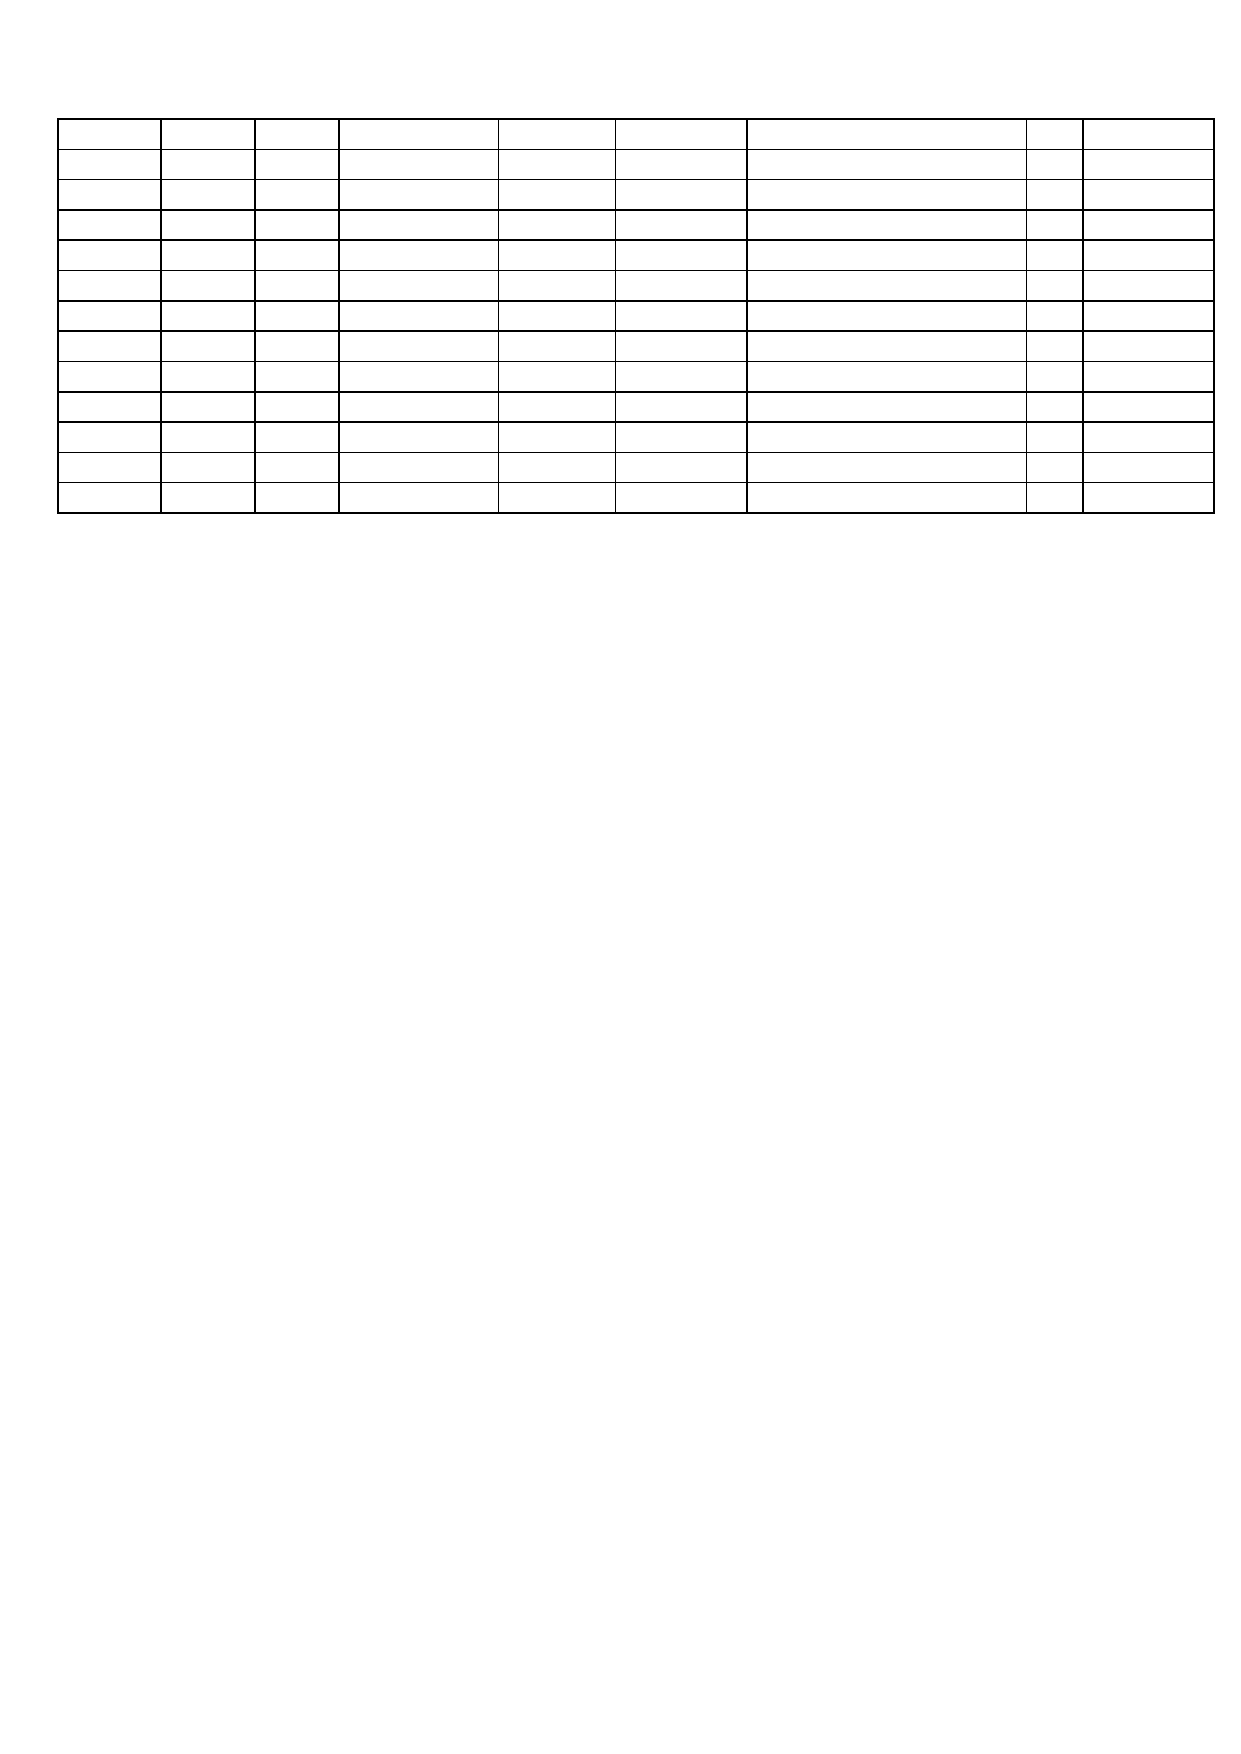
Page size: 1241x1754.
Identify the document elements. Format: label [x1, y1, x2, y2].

table_cell [1084, 332, 1213, 361]
table_cell [256, 180, 338, 209]
table_cell [1084, 423, 1213, 452]
table_cell [1027, 332, 1082, 361]
table_cell [616, 362, 746, 391]
table_cell [59, 180, 160, 209]
table_cell [748, 483, 1026, 512]
table_cell [1084, 393, 1213, 421]
table_cell [499, 423, 615, 452]
table_cell [340, 332, 498, 361]
table_cell [748, 150, 1026, 179]
table_cell [748, 302, 1026, 330]
table_cell [162, 180, 254, 209]
table_cell [256, 302, 338, 330]
table_cell [162, 211, 254, 239]
table_cell [256, 211, 338, 239]
table_cell [256, 241, 338, 270]
table_cell [162, 302, 254, 330]
table_cell [1084, 120, 1213, 148]
table_cell [499, 332, 615, 361]
table_cell [748, 332, 1026, 361]
table_cell [256, 271, 338, 300]
table_cell [1084, 180, 1213, 209]
table_cell [256, 453, 338, 482]
table_cell [499, 150, 615, 179]
table_cell [1027, 120, 1082, 148]
table_cell [59, 483, 160, 512]
table_cell [59, 211, 160, 239]
table_cell [340, 241, 498, 270]
table_cell [616, 302, 746, 330]
table_cell [1084, 453, 1213, 482]
table_cell [340, 453, 498, 482]
table_cell [1027, 483, 1082, 512]
table_cell [162, 393, 254, 421]
table_cell [162, 423, 254, 452]
table_cell [59, 362, 160, 391]
table_cell [748, 211, 1026, 239]
table_cell [340, 362, 498, 391]
table_cell [616, 271, 746, 300]
table_cell [1084, 271, 1213, 300]
table_cell [499, 241, 615, 270]
table_cell [616, 120, 746, 148]
table_cell [499, 393, 615, 421]
table_cell [340, 211, 498, 239]
table_cell [1084, 302, 1213, 330]
table_cell [499, 483, 615, 512]
table_cell [1027, 211, 1082, 239]
table_cell [162, 453, 254, 482]
table_cell [748, 423, 1026, 452]
table_cell [616, 180, 746, 209]
table_cell [59, 423, 160, 452]
table_cell [616, 332, 746, 361]
table_cell [616, 211, 746, 239]
table_cell [1027, 180, 1082, 209]
table_cell [1027, 453, 1082, 482]
table_cell [256, 150, 338, 179]
table_cell [1027, 241, 1082, 270]
table_cell [748, 241, 1026, 270]
table_cell [162, 120, 254, 148]
table_cell [59, 120, 160, 148]
table_cell [616, 423, 746, 452]
table_cell [616, 241, 746, 270]
table_cell [1084, 241, 1213, 270]
table_cell [499, 120, 615, 148]
table_cell [748, 180, 1026, 209]
table_cell [616, 453, 746, 482]
table_cell [256, 120, 338, 148]
table_cell [1027, 362, 1082, 391]
table_cell [499, 211, 615, 239]
table_cell [256, 362, 338, 391]
table_cell [256, 483, 338, 512]
table_cell [499, 180, 615, 209]
table_cell [340, 483, 498, 512]
table_cell [1027, 423, 1082, 452]
table_cell [162, 483, 254, 512]
table_cell [59, 150, 160, 179]
table_cell [499, 271, 615, 300]
table_cell [256, 393, 338, 421]
table_cell [59, 271, 160, 300]
table_cell [748, 120, 1026, 148]
table_cell [1027, 302, 1082, 330]
table_cell [340, 120, 498, 148]
table_cell [748, 271, 1026, 300]
table_cell [1027, 150, 1082, 179]
table_cell [499, 302, 615, 330]
table_cell [59, 302, 160, 330]
table_cell [340, 393, 498, 421]
table_cell [162, 271, 254, 300]
table_cell [59, 453, 160, 482]
table_cell [1027, 271, 1082, 300]
table_cell [1027, 393, 1082, 421]
table_cell [748, 362, 1026, 391]
table_cell [340, 302, 498, 330]
table_cell [499, 362, 615, 391]
table_cell [1084, 150, 1213, 179]
table_cell [1084, 362, 1213, 391]
table_cell [162, 241, 254, 270]
table_cell [162, 362, 254, 391]
table_cell [616, 150, 746, 179]
table_cell [256, 423, 338, 452]
table_cell [748, 393, 1026, 421]
table_cell [340, 150, 498, 179]
table_cell [162, 332, 254, 361]
table_cell [256, 332, 338, 361]
table_cell [59, 393, 160, 421]
table_cell [1084, 483, 1213, 512]
table_cell [748, 453, 1026, 482]
table_cell [1084, 211, 1213, 239]
table_cell [340, 423, 498, 452]
table_cell [162, 150, 254, 179]
table_cell [499, 453, 615, 482]
table_cell [59, 241, 160, 270]
table_cell [59, 332, 160, 361]
table_cell [616, 483, 746, 512]
table_cell [340, 180, 498, 209]
table_cell [340, 271, 498, 300]
table_cell [616, 393, 746, 421]
